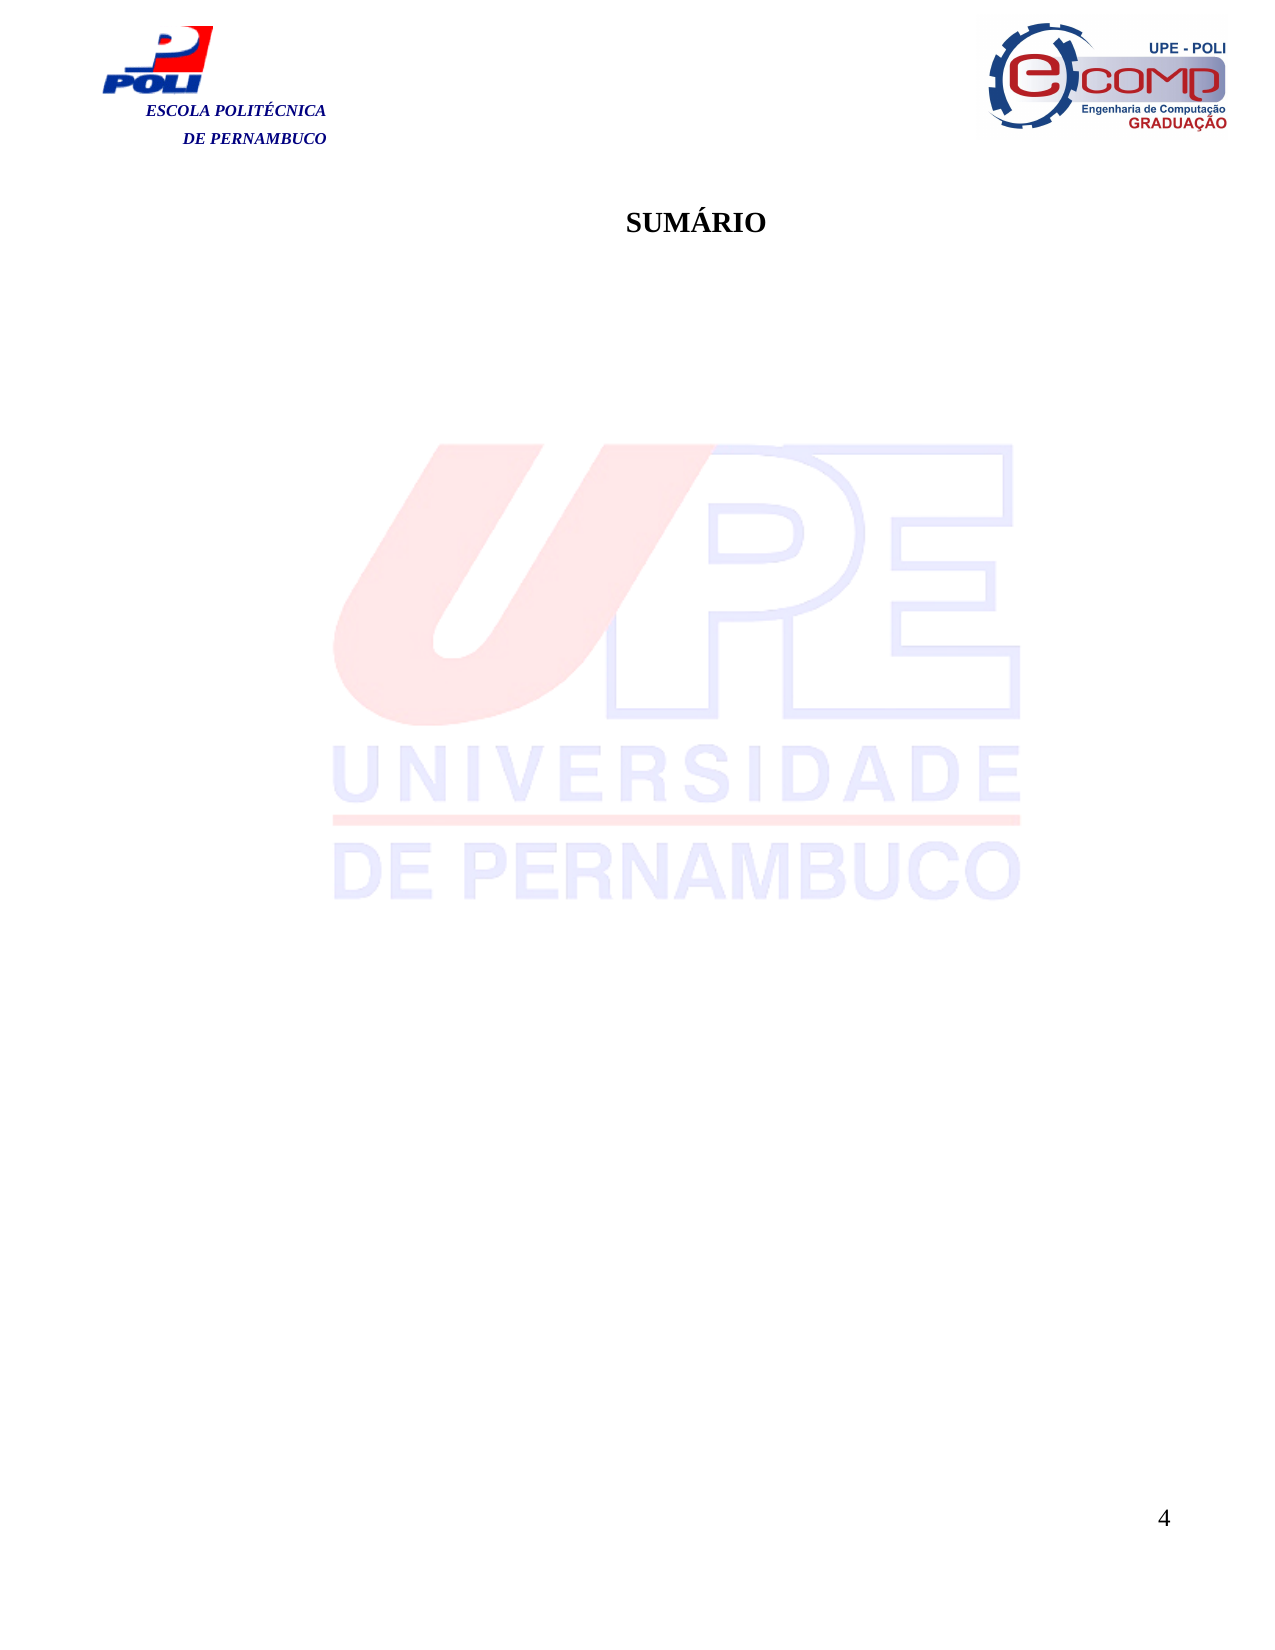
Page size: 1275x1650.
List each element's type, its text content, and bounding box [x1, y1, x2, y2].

picture [976, 14, 1228, 140]
subtitle SUMÁRIO [222, 206, 1170, 239]
picture [91, 23, 214, 95]
